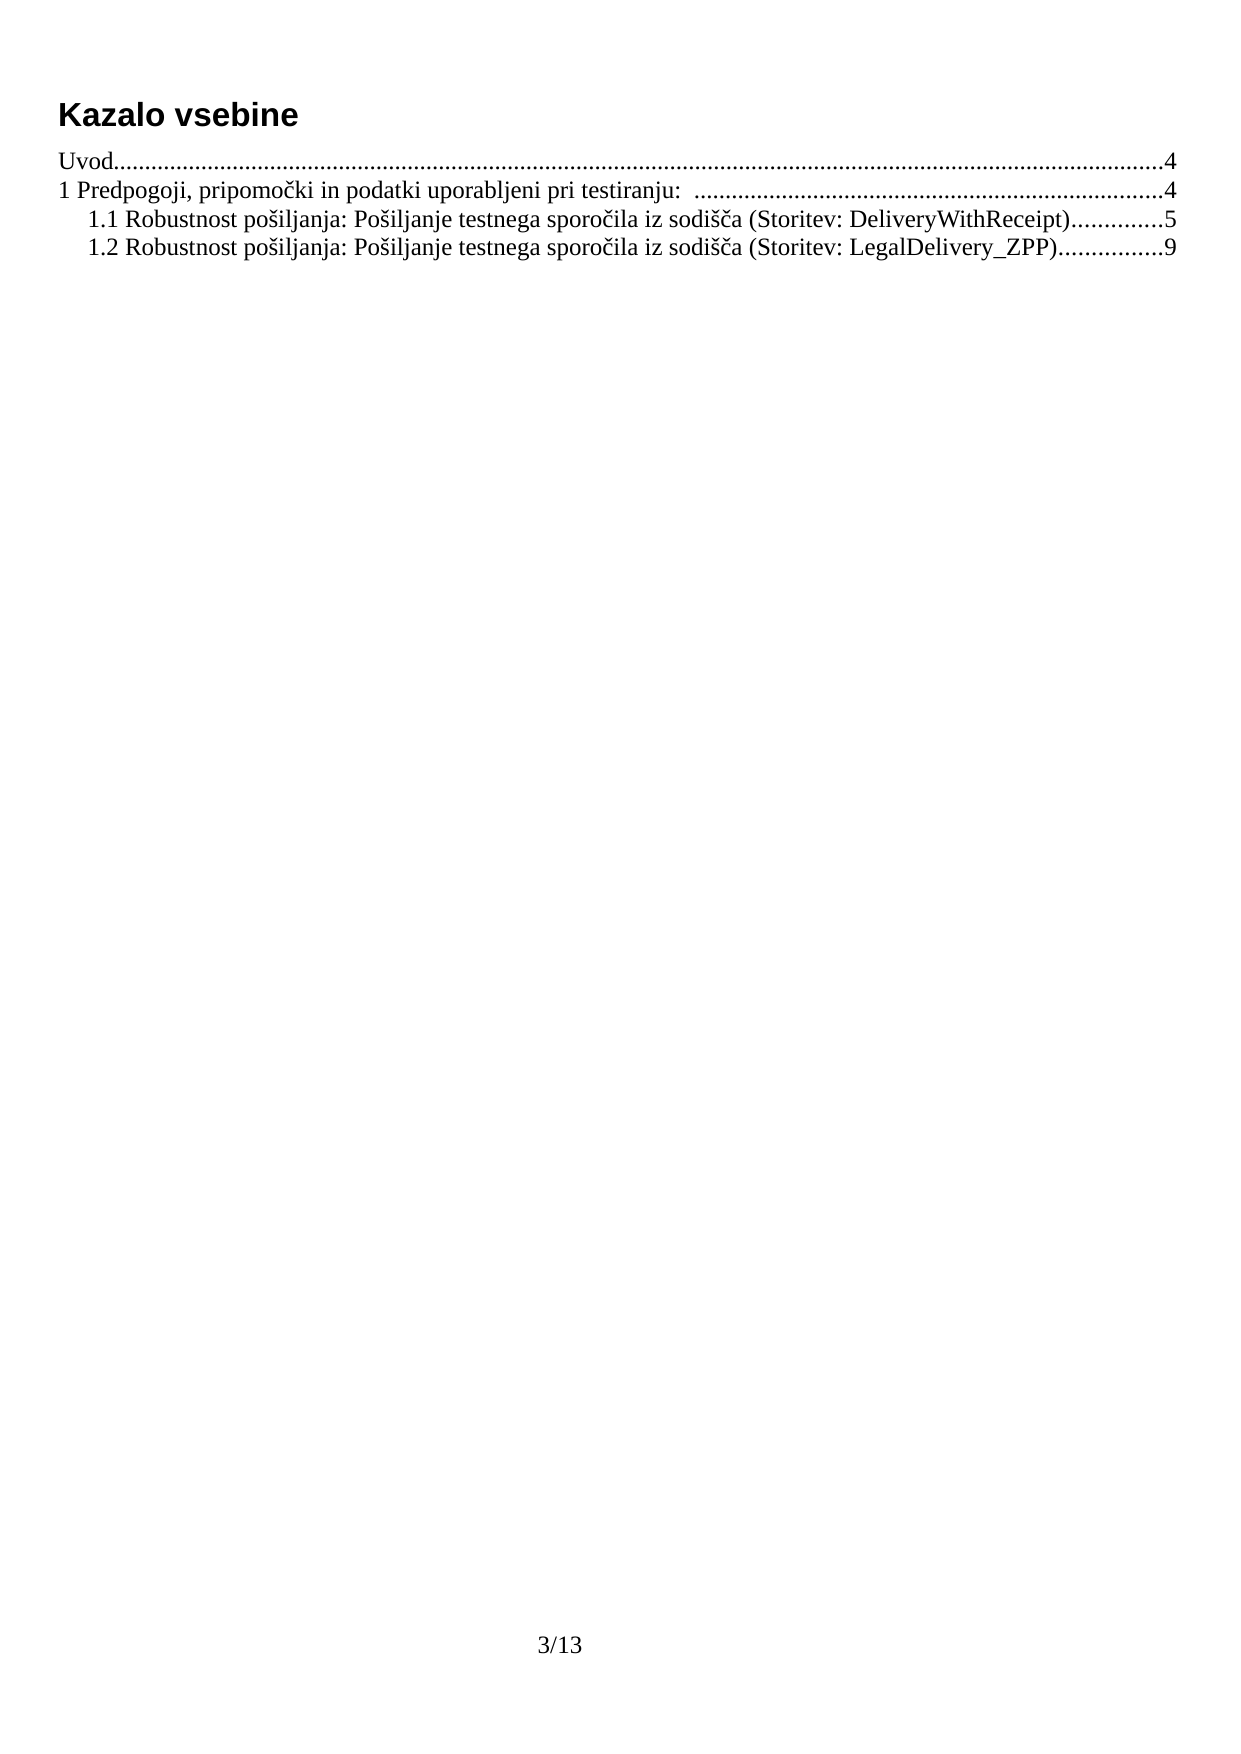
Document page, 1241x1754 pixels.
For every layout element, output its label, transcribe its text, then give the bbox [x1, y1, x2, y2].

text 1.2 Robustnost pošiljanja: Pošiljanje testnega sporočila iz sodišča (Storitev: LegalDelivery_ZPP) 9 [87, 232, 1177, 261]
subtitle Kazalo vsebine [58, 95, 1177, 134]
text Uvod 4 [58, 146, 1177, 175]
text 1.1 Robustnost pošiljanja: Pošiljanje testnega sporočila iz sodišča (Storitev: DeliveryWithReceipt) 5 [87, 204, 1177, 232]
text 1 Predpogoji, pripomočki in podatki uporabljeni pri testiranju: 4 [58, 175, 1177, 204]
